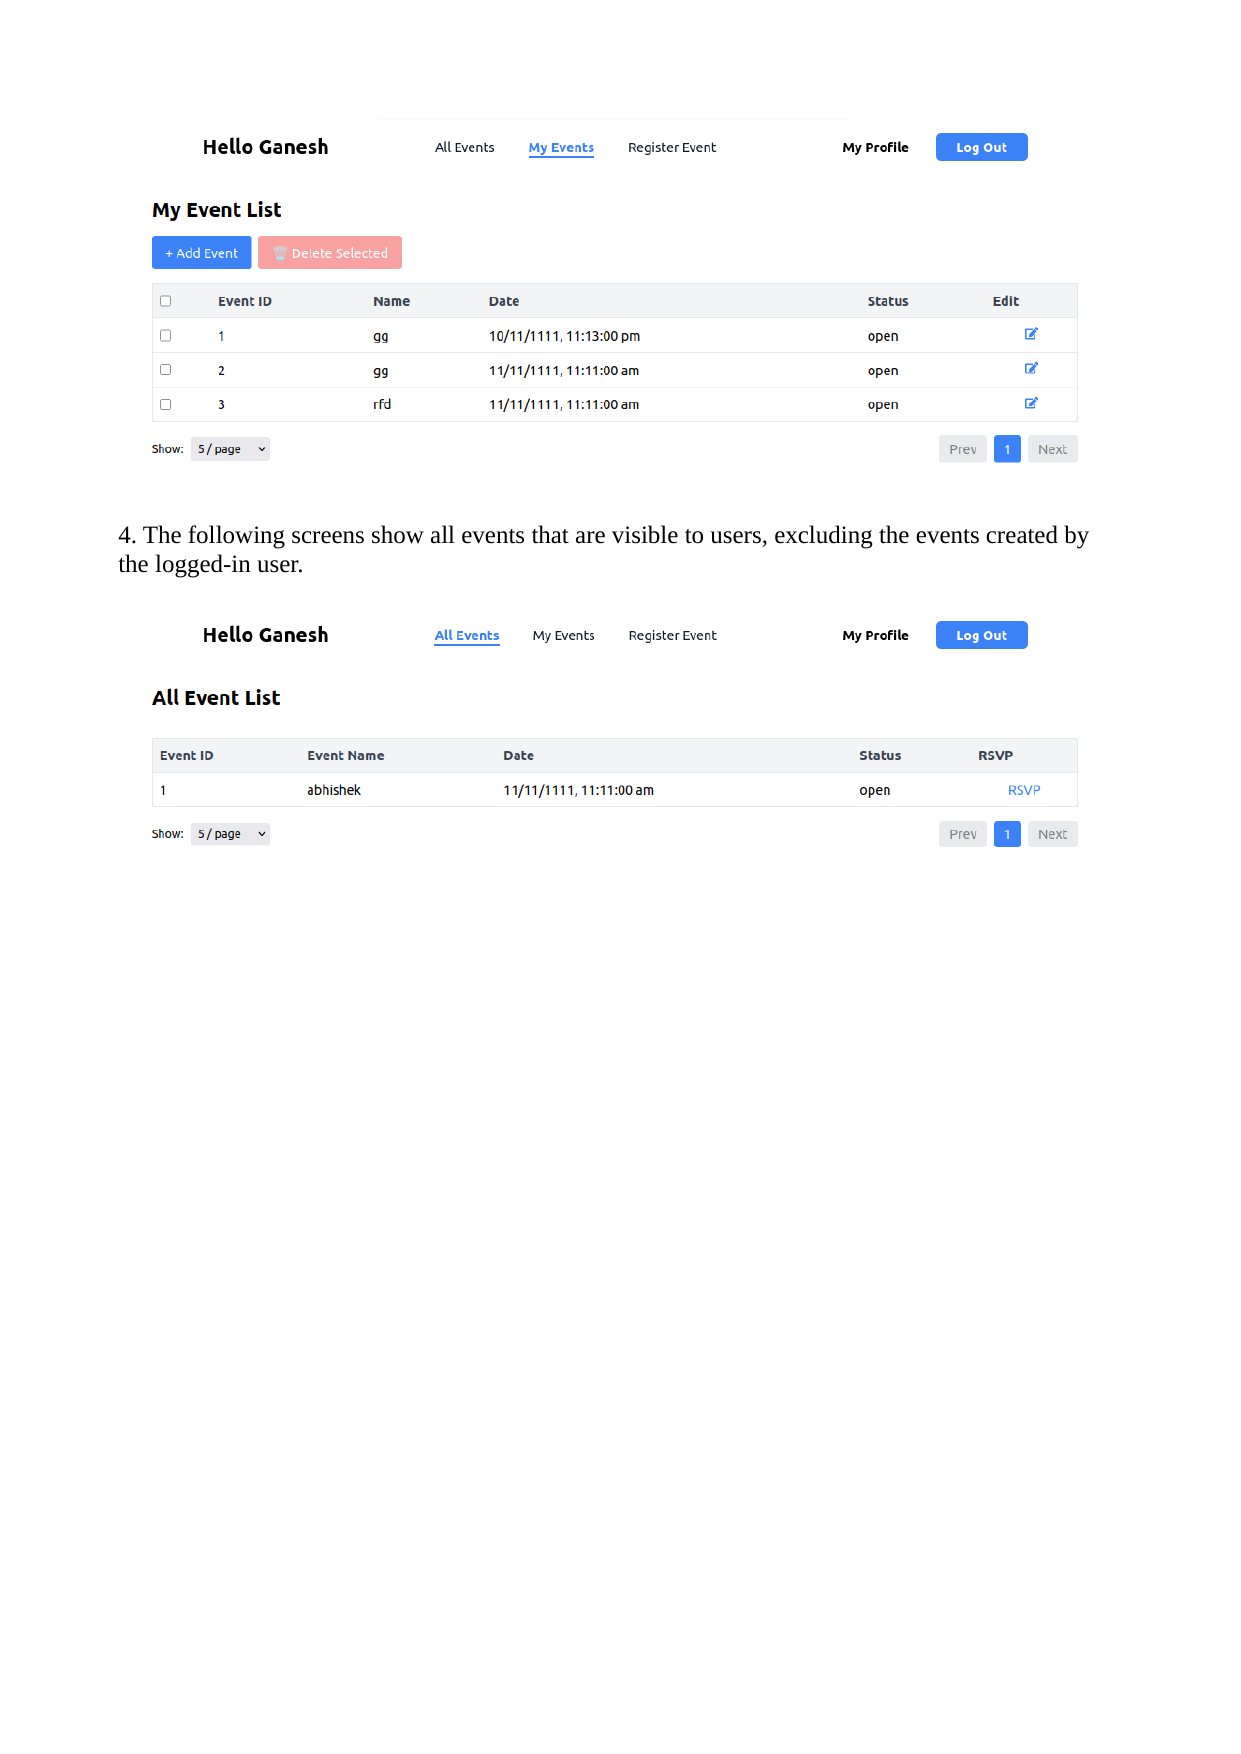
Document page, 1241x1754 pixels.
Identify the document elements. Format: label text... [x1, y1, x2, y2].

text 4. The following screens show all events that are visible to users, excluding the events created by the logged-in user. [118, 520, 1122, 578]
